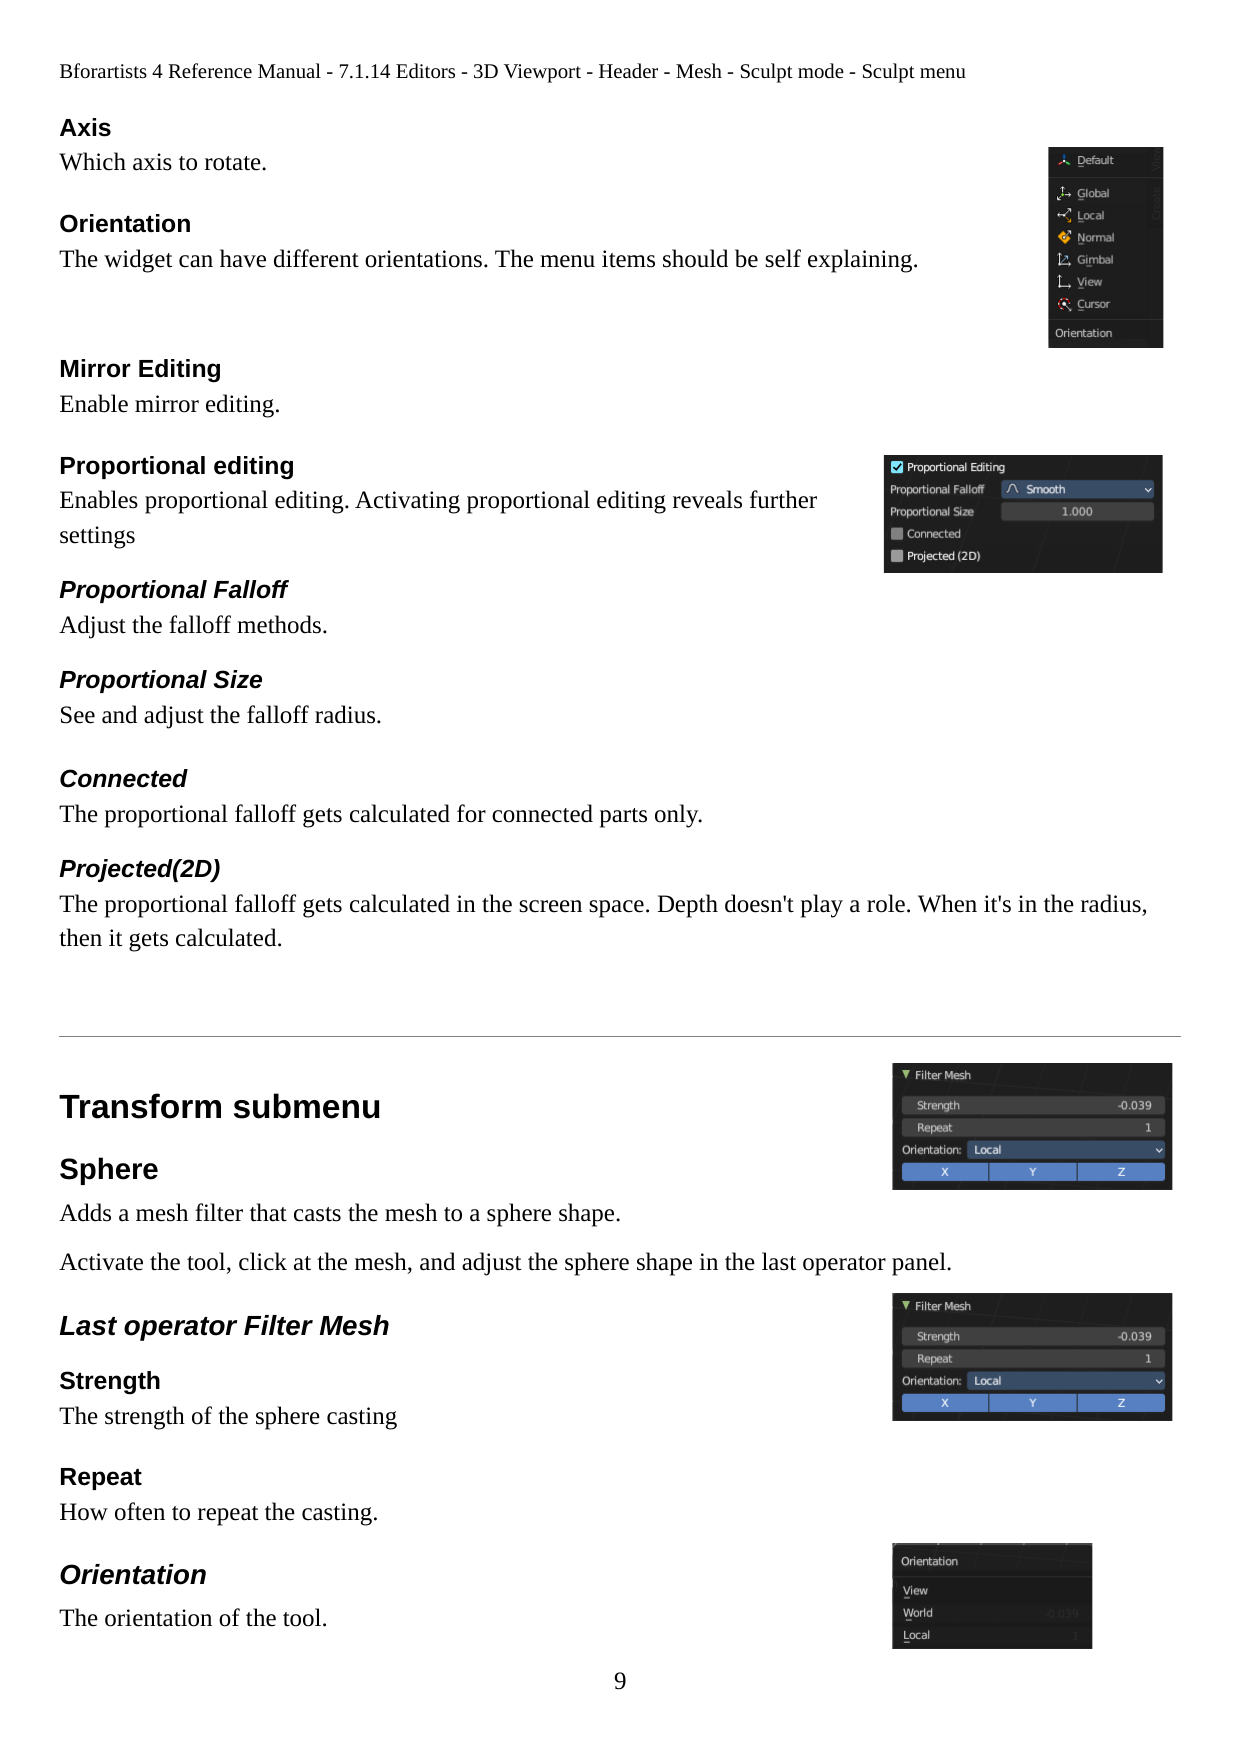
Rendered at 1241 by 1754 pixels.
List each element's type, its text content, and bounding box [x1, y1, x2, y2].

subtitle Projected(2D) [59, 854, 1181, 883]
text The proportional falloff gets calculated in the screen space. Depth doesn't play a role. When it's in the radius, then it gets calculated. [59, 889, 1181, 952]
subtitle Strength [59, 1366, 892, 1394]
subtitle Axis [59, 113, 1181, 141]
subtitle Repeat [59, 1462, 1181, 1491]
text [1164, 147, 1181, 176]
picture [892, 1293, 1173, 1421]
text Which axis to rotate. [59, 147, 1048, 176]
subtitle Orientation [59, 209, 1048, 237]
text The orientation of the tool. [59, 1603, 892, 1632]
picture [1048, 147, 1164, 348]
text See and adjust the falloff radius. [59, 700, 1181, 729]
subtitle [1164, 209, 1181, 237]
text How often to repeat the casting. [59, 1497, 1181, 1526]
subtitle Transform submenu [59, 1086, 892, 1125]
subtitle Sphere [59, 1152, 892, 1186]
subtitle Proportional editing [59, 451, 1181, 479]
subtitle Proportional Falloff [59, 575, 1181, 604]
text The proportional falloff gets calculated for connected parts only. [59, 799, 1181, 827]
subtitle [1173, 1366, 1181, 1394]
text Enable mirror editing. [59, 389, 1181, 418]
subtitle [1173, 1152, 1181, 1186]
picture [892, 1063, 1173, 1190]
text Activate the tool, click at the mesh, and adjust the sphere shape in the last operator panel. [59, 1247, 1181, 1276]
subtitle Orientation [59, 1559, 892, 1591]
text The strength of the sphere casting [59, 1401, 1181, 1429]
picture [892, 1543, 1093, 1649]
subtitle Proportional Size [59, 665, 1181, 694]
text The widget can have different orientations. The menu items should be self explaining. [59, 244, 1048, 272]
text Adds a mesh filter that casts the mesh to a sphere shape. [59, 1198, 1181, 1227]
text Adjust the falloff methods. [59, 610, 1181, 639]
text Enables proportional editing. Activating proportional editing reveals further settings [59, 486, 883, 549]
subtitle Mirror Editing [59, 354, 1181, 383]
subtitle Connected [59, 764, 1181, 792]
text [1093, 1603, 1181, 1632]
subtitle [1093, 1559, 1181, 1591]
subtitle Last operator Filter Mesh [59, 1309, 892, 1341]
picture [883, 455, 1163, 573]
